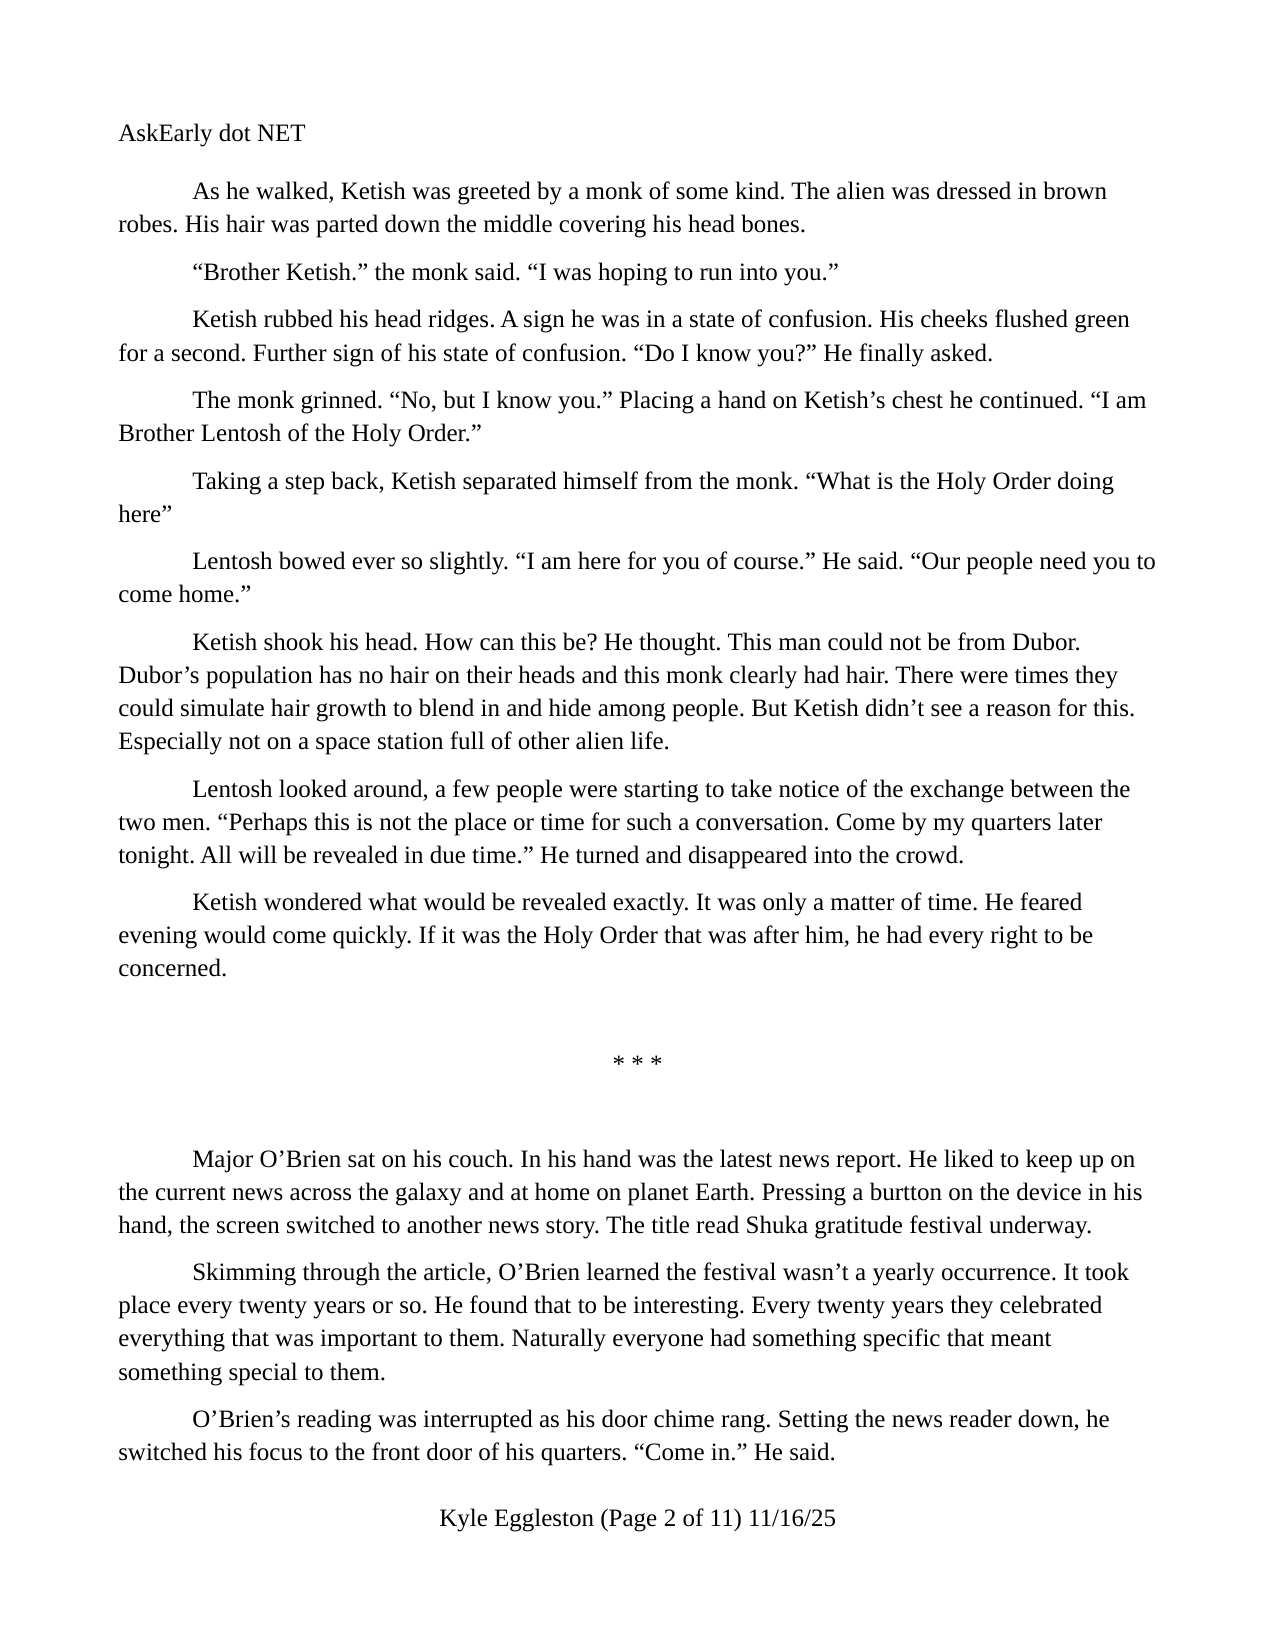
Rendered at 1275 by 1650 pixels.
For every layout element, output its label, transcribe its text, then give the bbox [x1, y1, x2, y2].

text Ketish rubbed his head ridges. A sign he was in a state of confusion. His cheeks flushed green for a second. Further sign of his state of confusion. “Do I know you?” He finally asked. [118, 304, 1157, 366]
text “Brother Ketish.” the monk said. “I was hoping to run into you.” [118, 257, 1157, 286]
text Lentosh looked around, a few people were starting to take notice of the exchange between the two men. “Perhaps this is not the place or time for such a conversation. Come by my quarters later tonight. All will be revealed in due time.” He turned and disappeared into the crowd. [118, 774, 1157, 868]
text Ketish wondered what would be revealed exactly. It was only a matter of time. He feared evening would come quickly. If it was the Holy Order that was after him, he had every right to be concerned. [118, 887, 1157, 982]
text Major O’Brien sat on his couch. In his hand was the latest news report. He liked to keep up on the current news across the galaxy and at home on planet Earth. Pressing a burtton on the device in his hand, the screen switched to another news story. The title read Shuka gratitude festival underway. [118, 1144, 1157, 1239]
text Taking a step back, Ketish separated himself from the monk. “What is the Holy Order doing here” [118, 466, 1157, 528]
text As he walked, Ketish was greeted by a monk of some kind. The alien was dressed in brown robes. His hair was parted down the middle covering his head bones. [118, 176, 1157, 238]
text Ketish shook his head. How can this be? He thought. This man could not be from Dubor. Dubor’s population has no hair on their heads and this monk clearly had hair. There were times they could simulate hair growth to blend in and hide among people. But Ketish didn’t see a reason for this. Especially not on a space station full of other alien life. [118, 627, 1157, 755]
text Skimming through the article, O’Brien learned the festival wasn’t a yearly occurrence. It took place every twenty years or so. He found that to be interesting. Every twenty years they celebrated everything that was important to them. Naturally everyone had something specific that meant something special to them. [118, 1257, 1157, 1385]
text Lentosh bowed ever so slightly. “I am here for you of course.” He said. “Our people need you to come home.” [118, 546, 1157, 608]
text O’Brien’s reading was interrupted as his door chime rang. Setting the news reader down, he switched his focus to the front door of his quarters. “Come in.” He said. [118, 1404, 1157, 1466]
text * * * [118, 1049, 1157, 1077]
text The monk grinned. “No, but I know you.” Placing a hand on Ketish’s chest he continued. “I am Brother Lentosh of the Holy Order.” [118, 385, 1157, 447]
